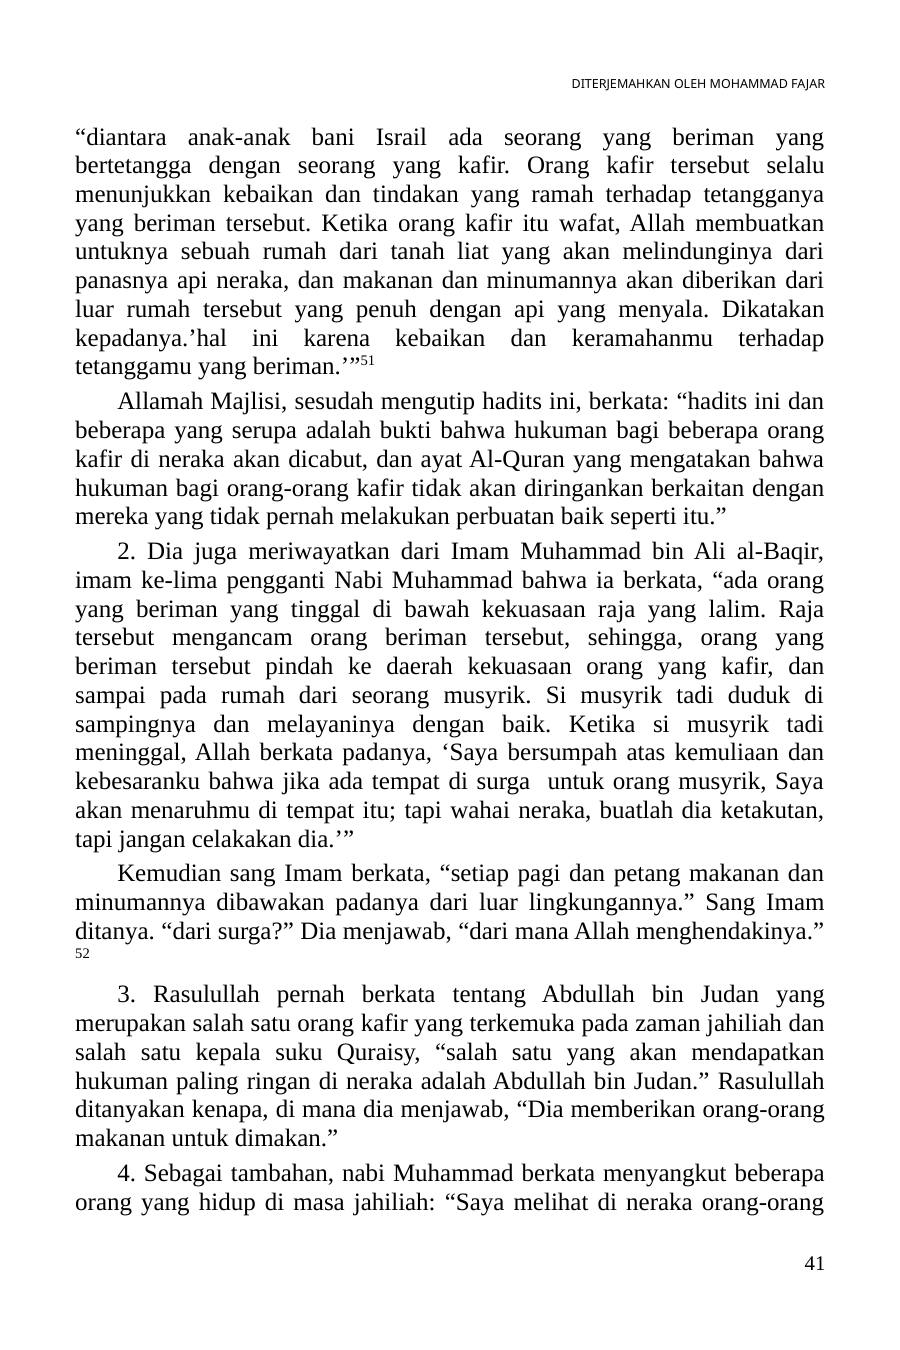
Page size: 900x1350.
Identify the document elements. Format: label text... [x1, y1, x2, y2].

text 4. Sebagai tambahan, nabi Muhammad berkata menyangkut beberapa orang yang hidup di masa jahiliah: “Saya melihat di neraka orang-orang [75, 1158, 825, 1216]
text 2. Dia juga meriwayatkan dari Imam Muhammad bin Ali al-Baqir, imam ke-lima pengganti Nabi Muhammad bahwa ia berkata, “ada orang yang beriman yang tinggal di bawah kekuasaan raja yang lalim. Raja tersebut mengancam orang beriman tersebut, sehingga, orang yang beriman tersebut pindah ke daerah kekuasaan orang yang kafir, dan sampai pada rumah dari seorang musyrik. Si musyrik tadi duduk di sampingnya dan melayaninya dengan baik. Ketika si musyrik tadi meninggal, Allah berkata padanya, ‘Saya bersumpah atas kemuliaan dan kebesaranku bahwa jika ada tempat di surga untuk orang musyrik, Saya akan menaruhmu di tempat itu; tapi wahai neraka, buatlah dia ketakutan, tapi jangan celakakan dia.’” [75, 536, 825, 852]
text Kemudian sang Imam berkata, “setiap pagi dan petang makanan dan minumannya dibawakan padanya dari luar lingkungannya.” Sang Imam ditanya. “dari surga?” Dia menjawab, “dari mana Allah menghendakinya.” [75, 858, 825, 973]
text 3. Rasulullah pernah berkata tentang Abdullah bin Judan yang merupakan salah satu orang kafir yang terkemuka pada zaman jahiliah dan salah satu kepala suku Quraisy, “salah satu yang akan mendapatkan hukuman paling ringan di neraka adalah Abdullah bin Judan.” Rasulullah ditanyakan kenapa, di mana dia menjawab, “Dia memberikan orang-orang makanan untuk dimakan.” [75, 979, 825, 1152]
text “diantara anak-anak bani Israil ada seorang yang beriman yang bertetangga dengan seorang yang kafir. Orang kafir tersebut selalu menunjukkan kebaikan dan tindakan yang ramah terhadap tetangganya yang beriman tersebut. Ketika orang kafir itu wafat, Allah membuatkan untuknya sebuah rumah dari tanah liat yang akan melindunginya dari panasnya api neraka, dan makanan dan minumannya akan diberikan dari luar rumah tersebut yang penuh dengan api yang menyala. Dikatakan kepadanya.’hal ini karena kebaikan dan keramahanmu terhadap tetanggamu yang beriman.’” [75, 122, 825, 380]
text Allamah Majlisi, sesudah mengutip hadits ini, berkata: “hadits ini dan beberapa yang serupa adalah bukti bahwa hukuman bagi beberapa orang kafir di neraka akan dicabut, dan ayat Al-Quran yang mengatakan bahwa hukuman bagi orang-orang kafir tidak akan diringankan berkaitan dengan mereka yang tidak pernah melakukan perbuatan baik seperti itu.” [75, 386, 825, 530]
